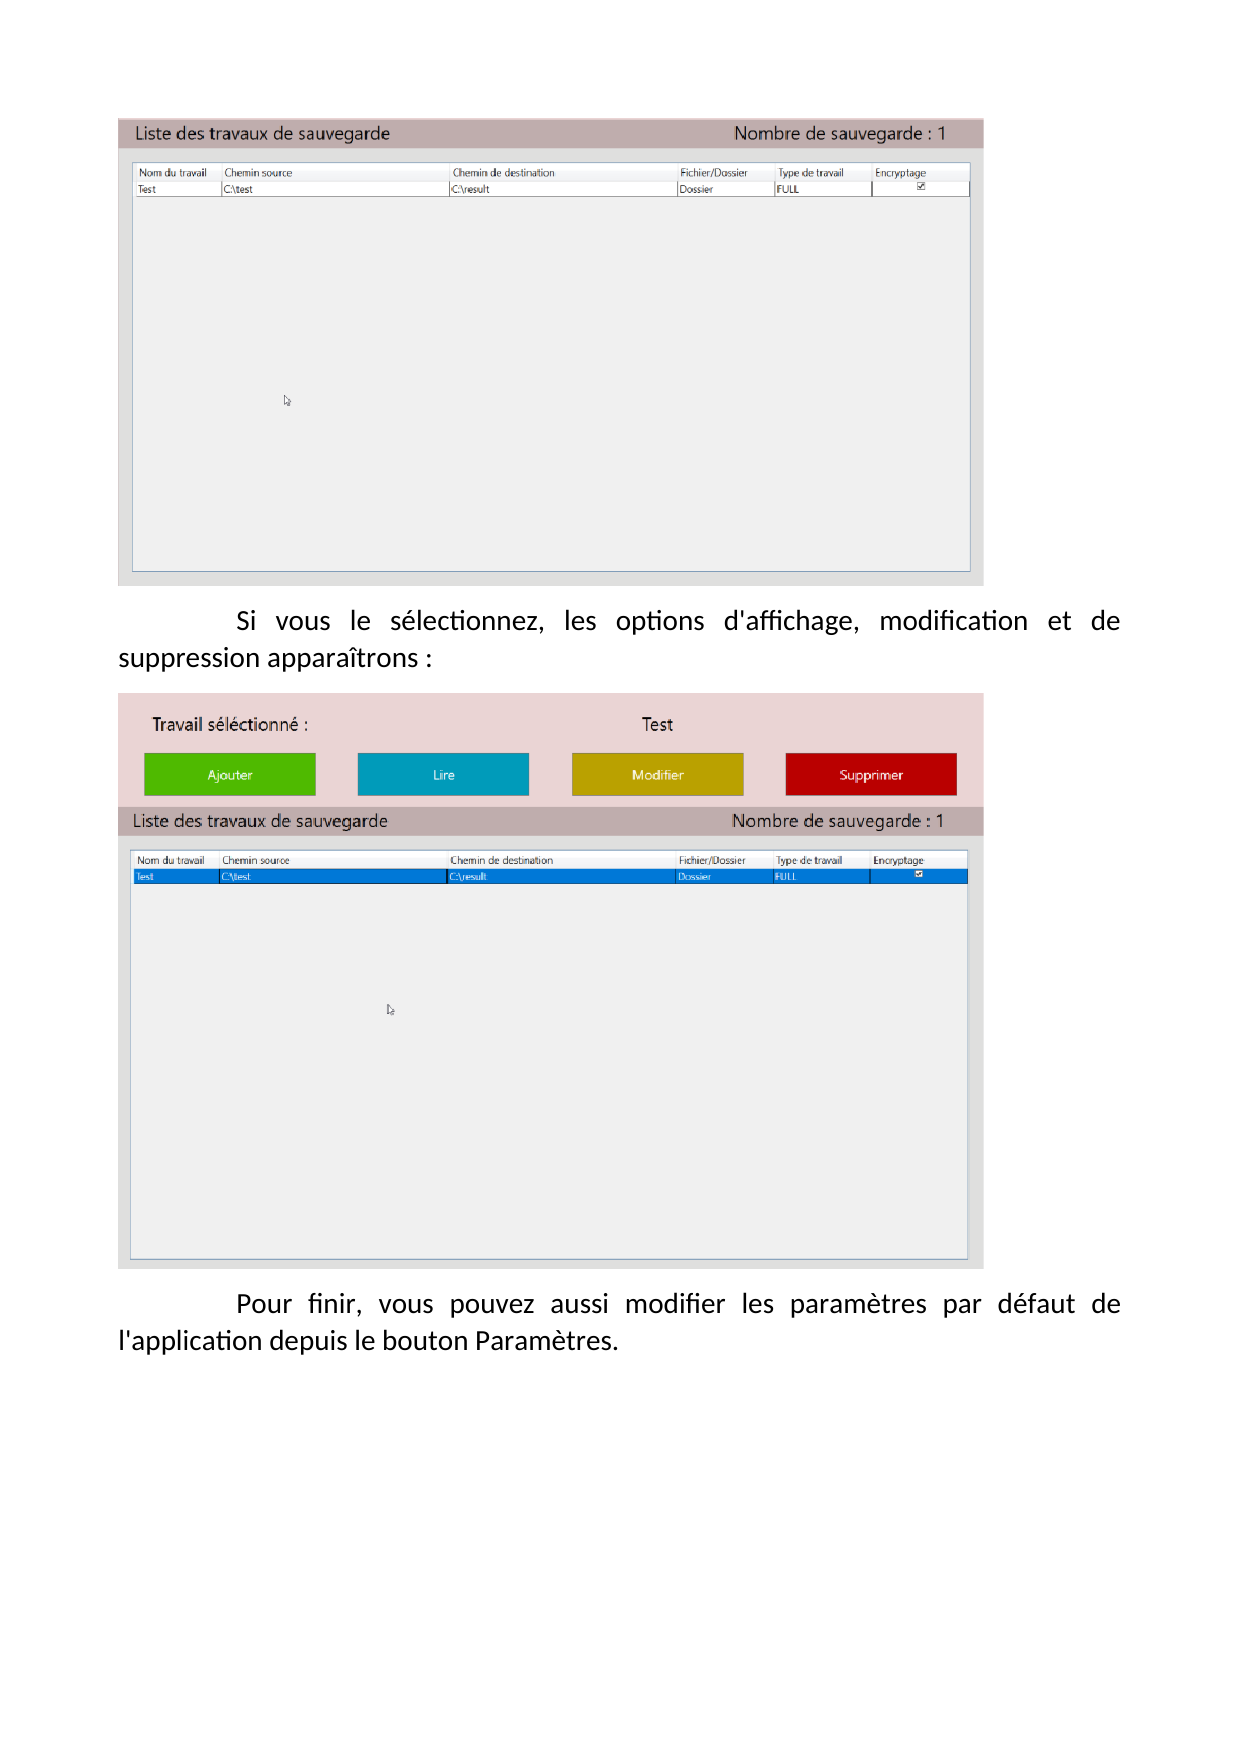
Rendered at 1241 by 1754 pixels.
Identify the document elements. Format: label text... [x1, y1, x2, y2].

text Pour finir, vous pouvez aussi modifier les paramètres par défaut de l'application depuis le bouton Paramètres. [118, 1285, 1122, 1358]
text Si vous le sélectionnez, les options d'affichage, modification et de suppression apparaîtrons : [118, 602, 1122, 675]
